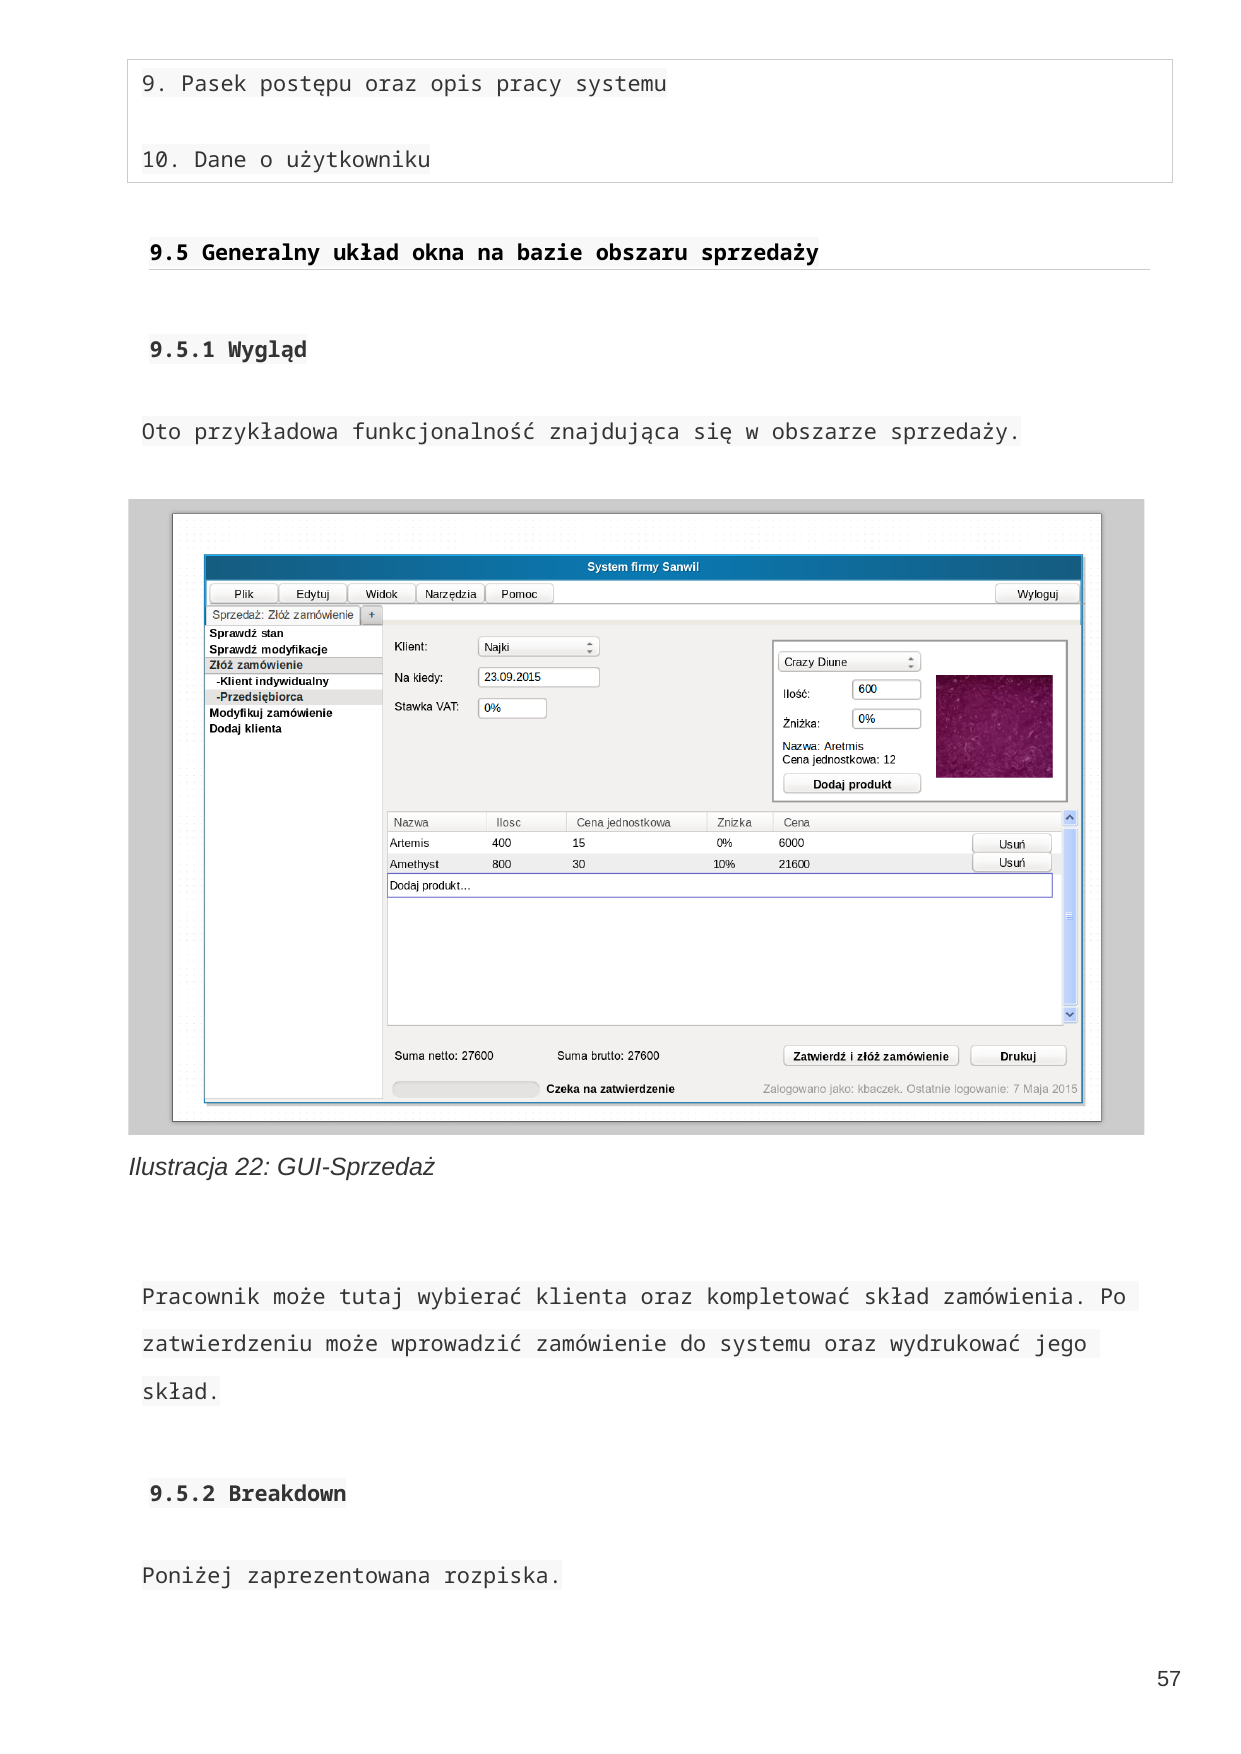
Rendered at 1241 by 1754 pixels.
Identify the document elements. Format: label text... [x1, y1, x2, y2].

subtitle 9.5 Generalny układ okna na bazie obszaru sprzedaży [149, 237, 1150, 269]
text Ilustracja 22: GUI-Sprzedaż [128, 1135, 1144, 1181]
subtitle 9.5.2 Breakdown [346, 1478, 1150, 1508]
text Oto przykładowa funkcjonalność znajdująca się w obszarze sprzedaży. [1021, 416, 1158, 446]
text Pracownik może tutaj wybierać klienta oraz kompletować skład zamówienia. Po zatwierdzeniu może wprowadzić zamówienie do systemu oraz wydrukować jego skład. [142, 1281, 1158, 1406]
picture [128, 499, 1145, 1135]
text 10. Dane o użytkowniku [128, 136, 1172, 182]
text Poniżej zaprezentowana rozpiska. [562, 1560, 1158, 1590]
text 9. Pasek postępu oraz opis pracy systemu [128, 60, 1172, 97]
subtitle 9.5.1 Wygląd [307, 334, 1150, 364]
